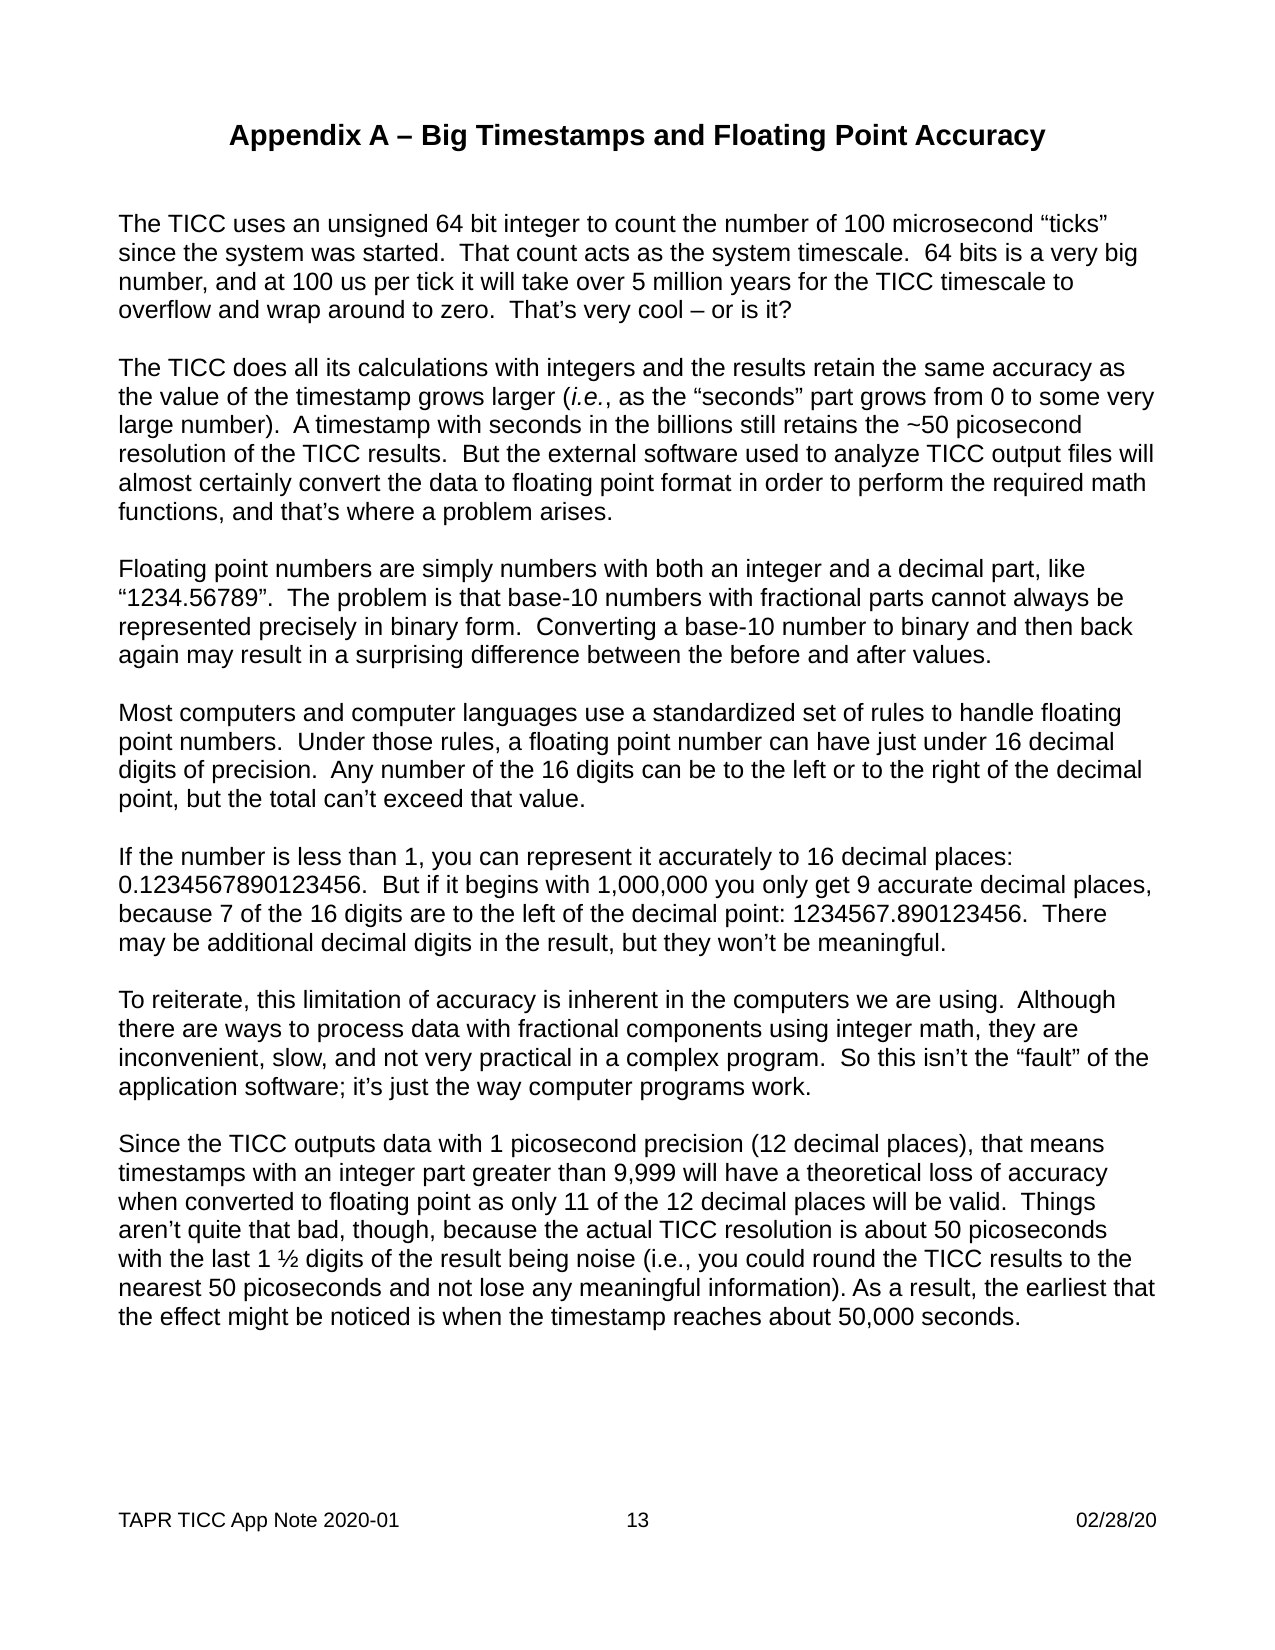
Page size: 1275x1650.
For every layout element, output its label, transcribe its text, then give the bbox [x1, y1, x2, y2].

text Since the TICC outputs data with 1 picosecond precision (12 decimal places), that means timestamps with an integer part greater than 9,999 will have a theoretical loss of accuracy when converted to floating point as only 11 of the 12 decimal places will be valid. Things aren’t quite that bad, though, because the actual TICC resolution is about 50 picoseconds with the last 1 ½ digits of the result being noise (i.e., you could round the TICC results to the nearest 50 picoseconds and not lose any meaningful information). As a result, the earliest that the effect might be noticed is when the timestamp reaches about 50,000 seconds. [118, 1129, 1157, 1330]
text The TICC uses an unsigned 64 bit integer to count the number of 100 microsecond “ticks” [118, 209, 1157, 238]
text If the number is less than 1, you can represent it accurately to 16 decimal places: 0.1234567890123456. But if it begins with 1,000,000 you only get 9 accurate decimal places, because 7 of the 16 digits are to the left of the decimal point: 1234567.890123456. There may be additional decimal digits in the result, but they won’t be meaningful. [118, 842, 1157, 957]
text Floating point numbers are simply numbers with both an integer and a decimal part, like “1234.56789”. The problem is that base-10 numbers with fractional parts cannot always be represented precisely in binary form. Converting a base-10 number to binary and then back again may result in a surprising difference between the before and after values. [118, 554, 1157, 669]
text Appendix A – Big Timestamps and Floating Point Accuracy [118, 118, 1157, 152]
text Most computers and computer languages use a standardized set of rules to handle floating point numbers. Under those rules, a floating point number can have just under 16 decimal digits of precision. Any number of the 16 digits can be to the left or to the right of the decimal point, but the total can’t exceed that value. [118, 698, 1157, 813]
text To reiterate, this limitation of accuracy is inherent in the computers we are using. Although there are ways to process data with fractional components using integer math, they are inconvenient, slow, and not very practical in a complex program. So this isn’t the “fault” of the application software; it’s just the way computer programs work. [118, 985, 1157, 1100]
text since the system was started. That count acts as the system timescale. 64 bits is a very big number, and at 100 us per tick it will take over 5 million years for the TICC timescale to overflow and wrap around to zero. That’s very cool – or is it? [118, 238, 1157, 324]
text The TICC does all its calculations with integers and the results retain the same accuracy as the value of the timestamp grows larger (i.e., as the “seconds” part grows from 0 to some very large number). A timestamp with seconds in the billions still retains the ~50 picosecond resolution of the TICC results. But the external software used to analyze TICC output files will almost certainly convert the data to floating point format in order to perform the required math functions, and that’s where a problem arises. [118, 353, 1157, 525]
